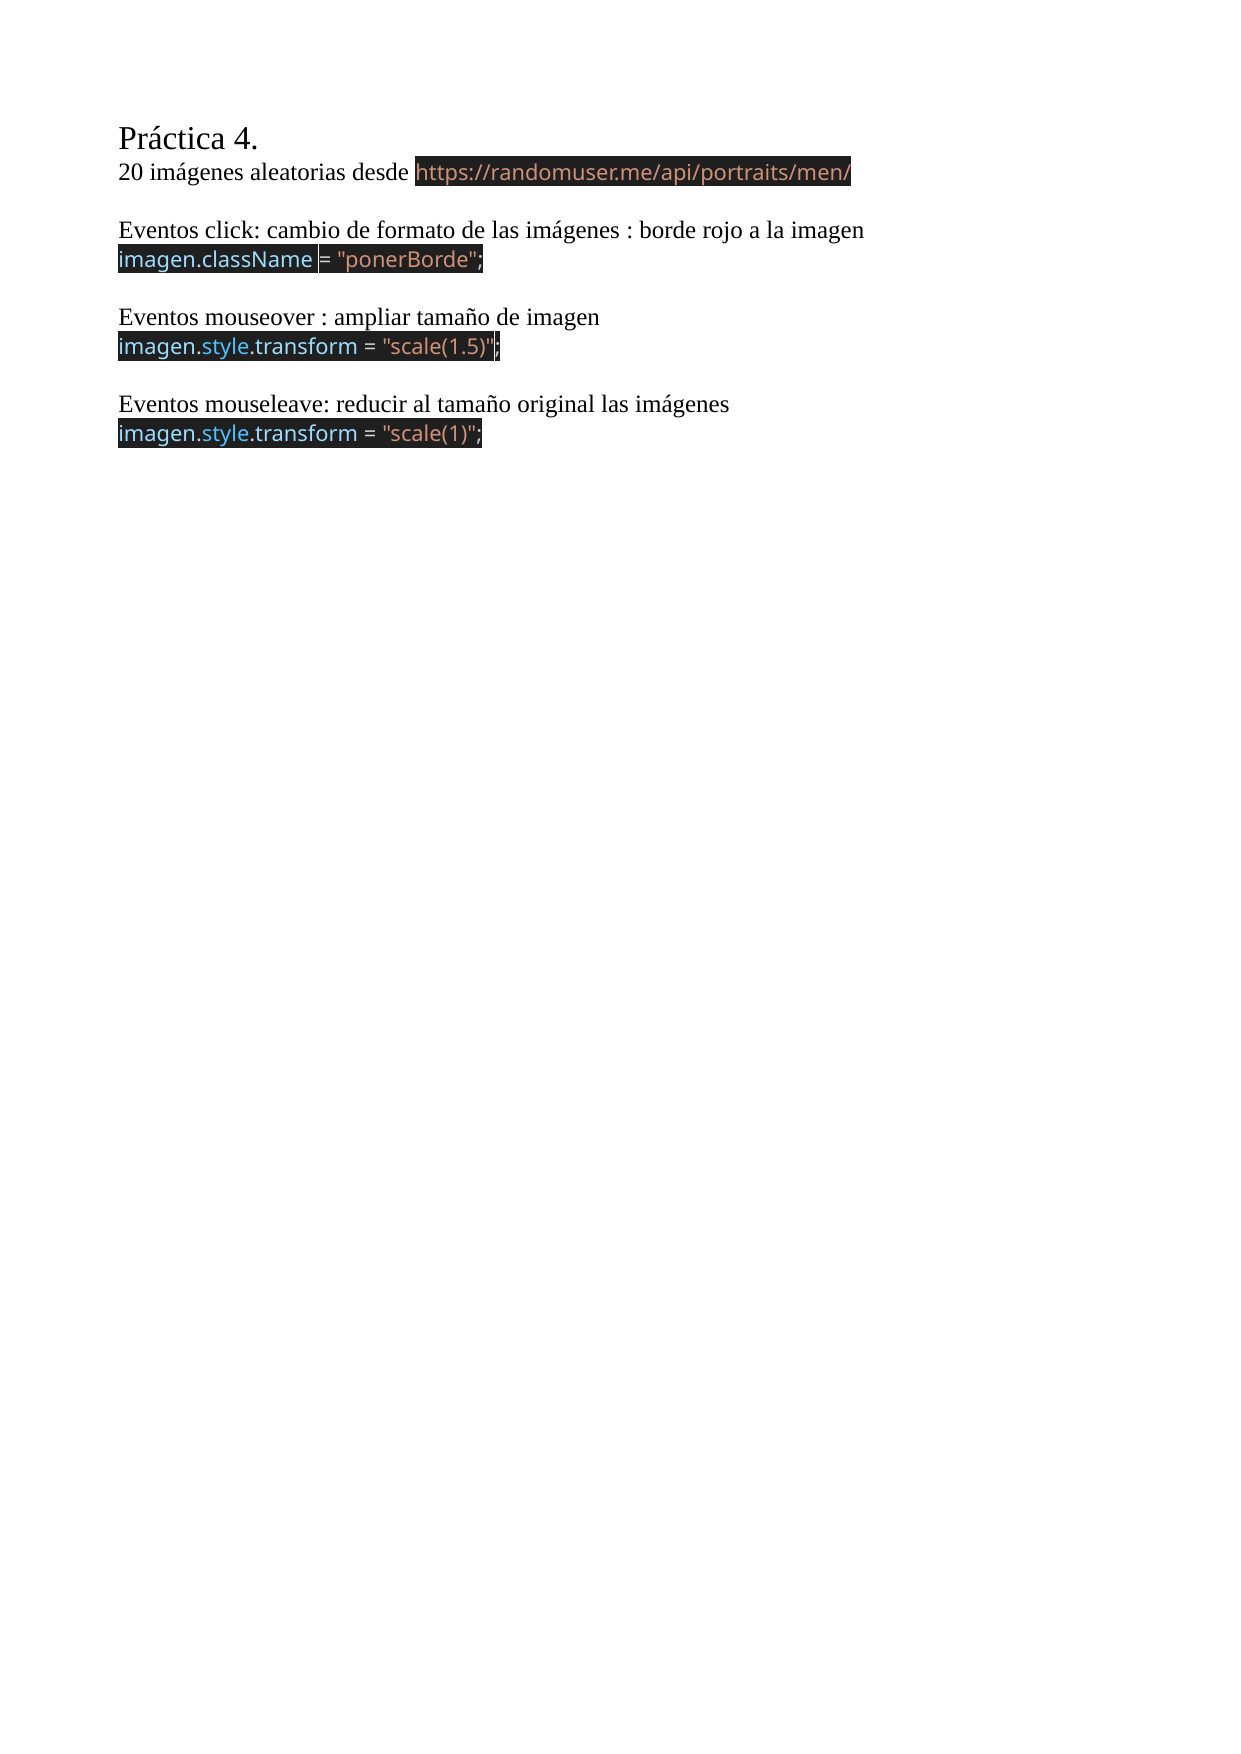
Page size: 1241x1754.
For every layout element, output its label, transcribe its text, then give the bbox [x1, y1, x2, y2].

text Práctica 4. [118, 118, 1122, 156]
text imagen.style.transform = "scale(1.5)"; [118, 331, 1122, 361]
text Eventos click: cambio de formato de las imágenes : borde rojo a la imagen [118, 215, 1122, 244]
text Eventos mouseover : ampliar tamaño de imagen [118, 302, 1122, 331]
text Eventos mouseleave: reducir al tamaño original las imágenes [118, 389, 1122, 418]
text imagen.style.transform = "scale(1)"; [118, 418, 1122, 448]
text imagen.className = "ponerBorde"; [118, 244, 1122, 273]
text 20 imágenes aleatorias desde https://randomuser.me/api/portraits/men/ [118, 156, 1122, 186]
